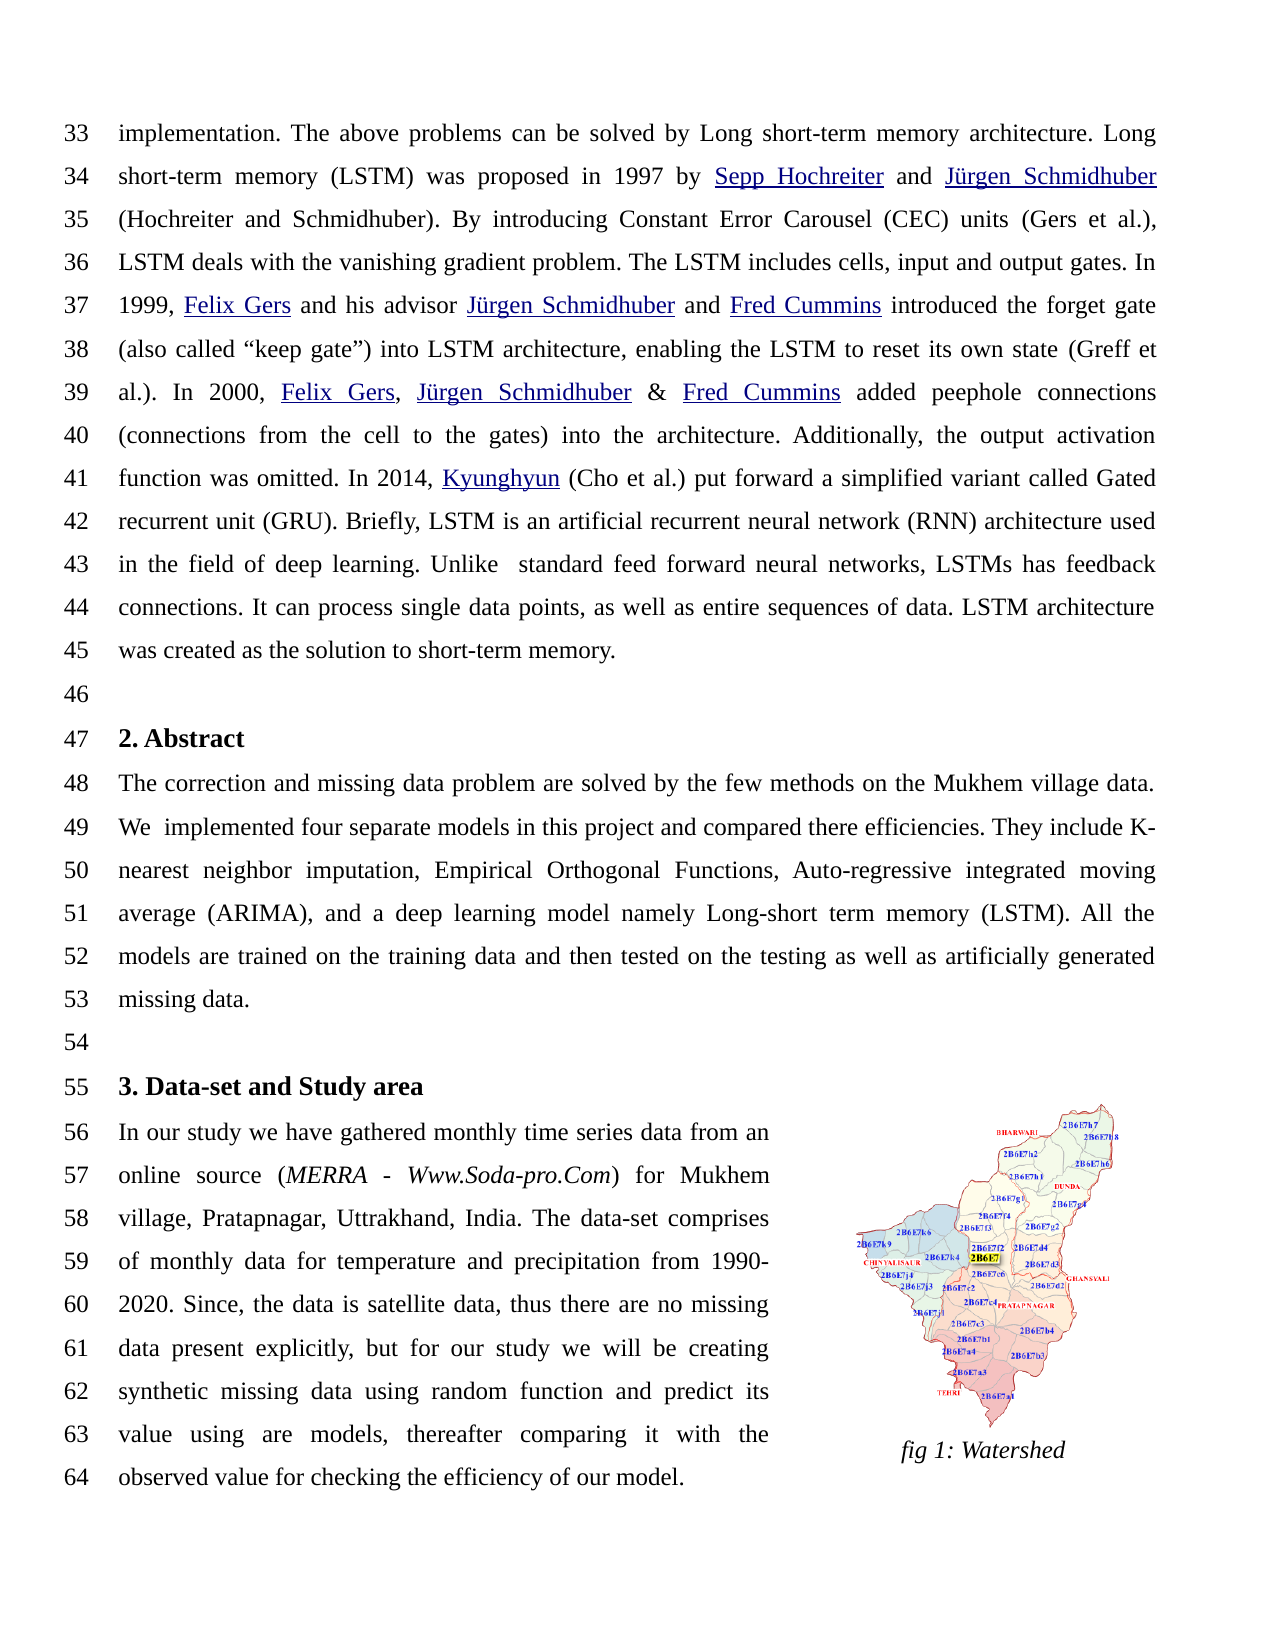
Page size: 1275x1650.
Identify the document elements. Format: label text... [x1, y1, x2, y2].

text In our study we have gathered monthly time series data from an online source (MERRA - Www.Soda-pro.Com) for Mukhem village, Pratapnagar, Uttrakhand, India. The data-set comprises of monthly data for temperature and precipitation from 1990-2020. Since, the data is satellite data, thus there are no missing data present explicitly, but for our study we will be creating synthetic missing data using random function and predict its value using are models, thereafter comparing it with the observed value for checking the efficiency of our model. [118, 1117, 1157, 1491]
text implementation. The above problems can be solved by Long short-term memory architecture. Long short-term memory (LSTM) was proposed in 1997 by Sepp Hochreiter and Jürgen Schmidhuber (Hochreiter and Schmidhuber). By introducing Constant Error Carousel (CEC) units (Gers et al.), LSTM deals with the vanishing gradient problem. The LSTM includes cells, input and output gates. In 1999, Felix Gers and his advisor Jürgen Schmidhuber and Fred Cummins introduced the forget gate (also called “keep gate”) into LSTM architecture, enabling the LSTM to reset its own state (Greff et al.). In 2000, Felix Gers, Jürgen Schmidhuber & Fred Cummins added peephole connections (connections from the cell to the gates) into the architecture. Additionally, the output activation function was omitted. In 2014, Kyunghyun (Cho et al.) put forward a simplified variant called Gated recurrent unit (GRU). Briefly, LSTM is an artificial recurrent neural network (RNN) architecture used in the field of deep learning. Unlike standard feed forward neural networks, LSTMs has feedback connections. It can process single data points, as well as entire sequences of data. LSTM architecture was created as the solution to short-term memory. [118, 118, 1157, 664]
text 2. Abstract [118, 722, 1157, 753]
picture [770, 1096, 1199, 1435]
text fig 1: Watershed [770, 1435, 1198, 1463]
text 3. Data-set and Study area [118, 1070, 1198, 1102]
text The correction and missing data problem are solved by the few methods on the Mukhem village data. We implemented four separate models in this project and compared there efficiencies. They include K-nearest neighbor imputation, Empirical Orthogonal Functions, Auto-regressive integrated moving average (ARIMA), and a deep learning model namely Long-short term memory (LSTM). All the models are trained on the training data and then tested on the testing as well as artificially generated missing data. [118, 768, 1157, 1013]
